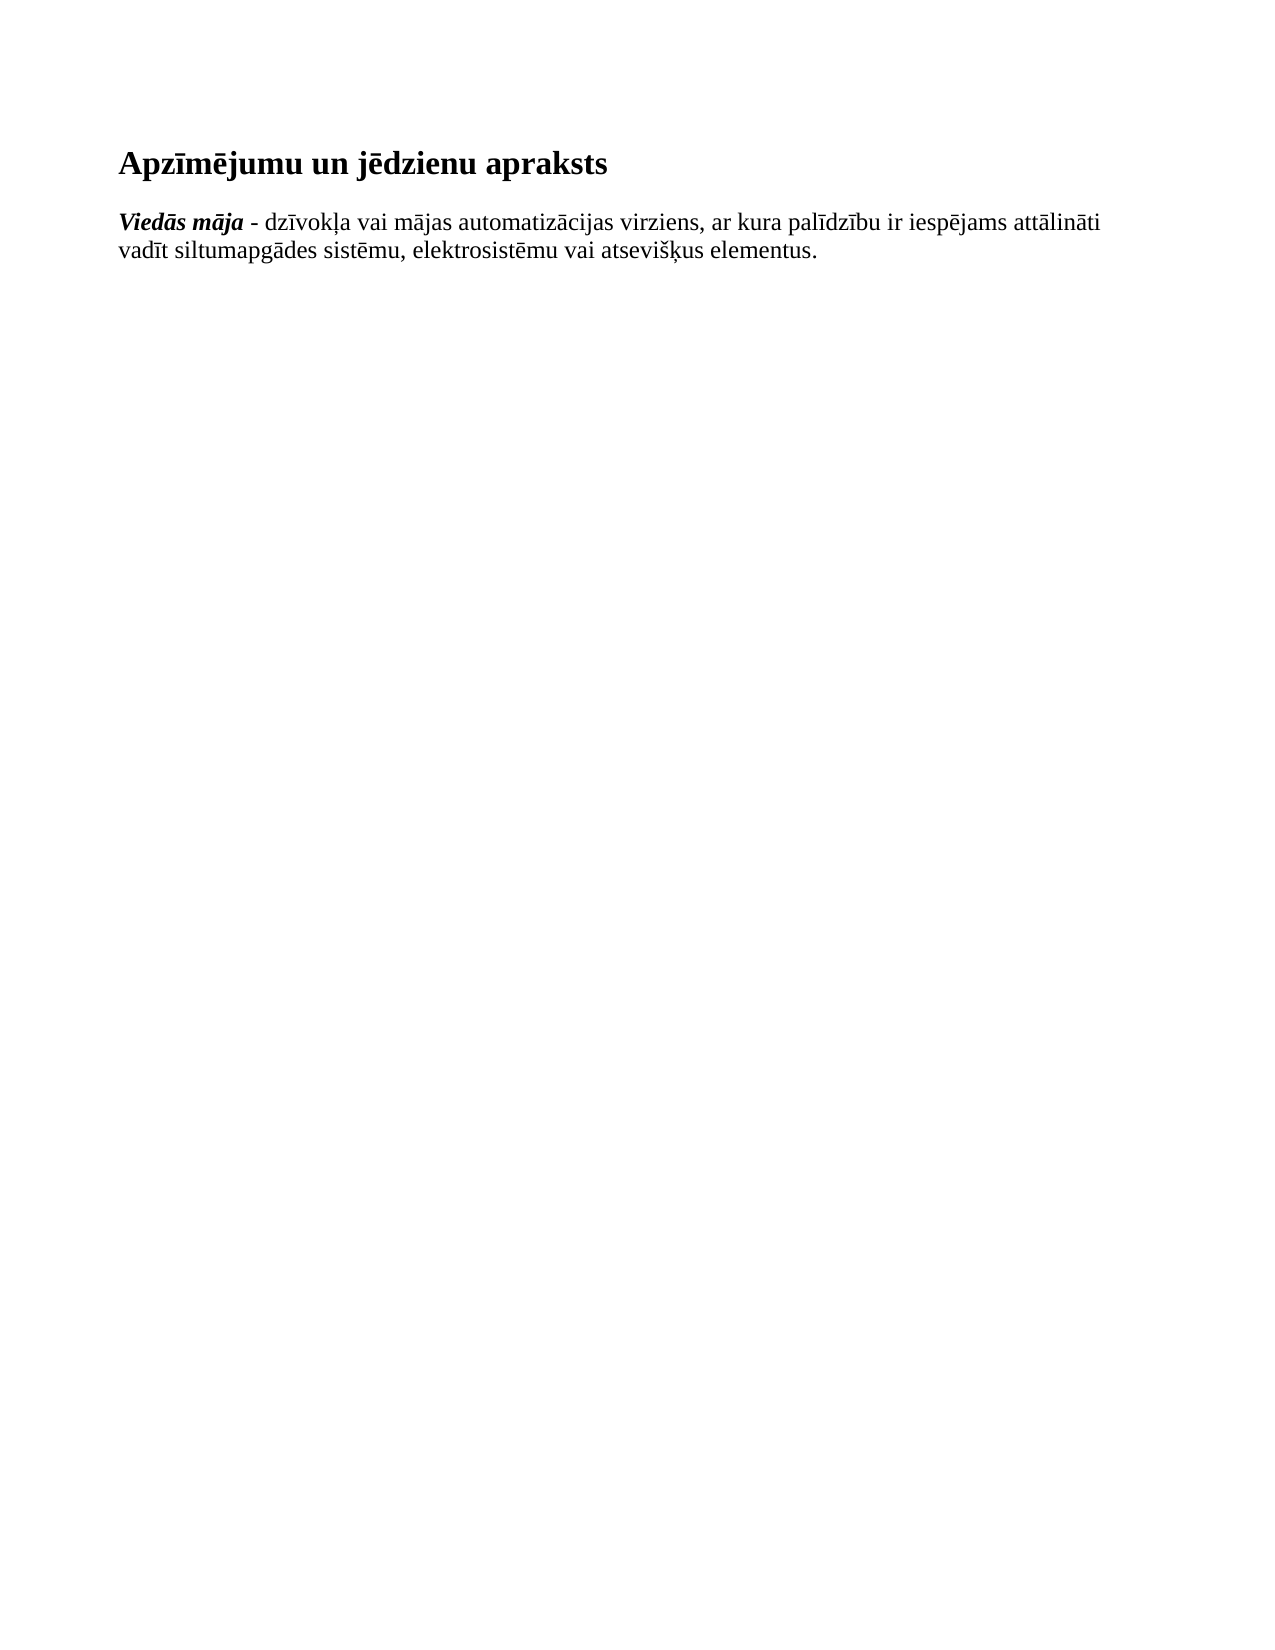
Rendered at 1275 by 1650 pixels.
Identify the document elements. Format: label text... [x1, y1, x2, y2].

subtitle Apzīmējumu un jēdzienu apraksts [118, 143, 1157, 181]
text Viedās māja - dzīvokļa vai mājas automatizācijas virziens, ar kura palīdzību ir iespējams attālināti vadīt siltumapgādes sistēmu, elektrosistēmu vai atsevišķus elementus. [118, 207, 1157, 264]
